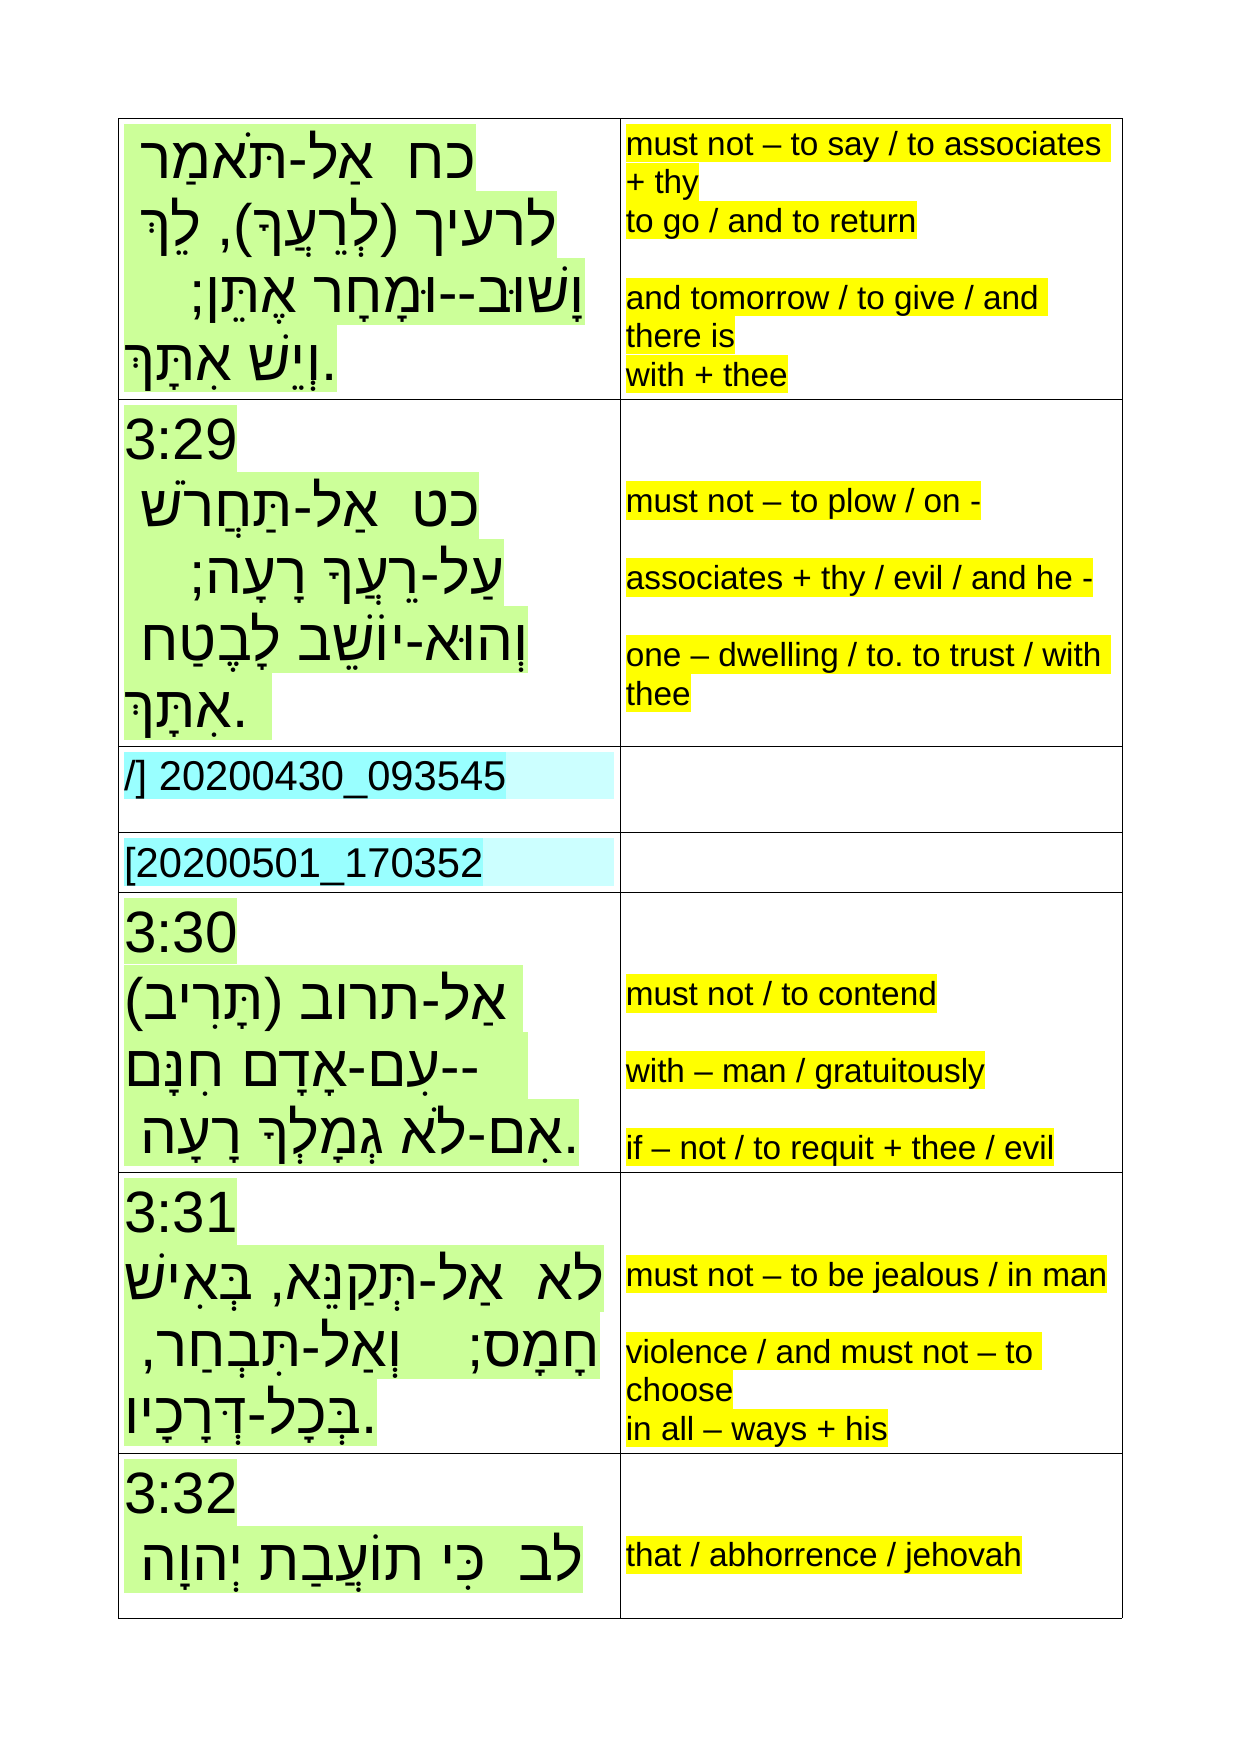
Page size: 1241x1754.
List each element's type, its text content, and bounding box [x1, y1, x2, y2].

table_cell 3:30 אַל-תרוב (תָּרִיב) עִם-אָדָם חִנָּם-- אִם-לֹא גְמָלְךָ רָעָה. [119, 893, 620, 1172]
table_cell must not – to plow / on - associates + thy / evil / and he - one – dwelling / to. to trust / with thee [621, 400, 1122, 746]
table_cell [621, 747, 1122, 832]
table_cell [621, 833, 1122, 892]
table_cell that / abhorrence / jehovah [621, 1454, 1122, 1618]
table_cell 3:29 כט אַל-תַּחֲרֹשׁ עַל-רֵעֲךָ רָעָה; וְהוּא-יוֹשֵׁב לָבֶטַח אִתָּךְ. [119, 400, 620, 746]
table_cell 3:32 לב כִּי תוֹעֲבַת יְהוָה נָלוֹז; וְאֶת-יְשָׁרִים סוֹדוֹ. [119, 1454, 620, 1618]
table_cell must not – to be jealous / in man violence / and must not – to choose in all – ways + his [621, 1173, 1122, 1453]
table_cell 3:31 לא אַל-תְּקַנֵּא, בְּאִישׁ חָמָס; וְאַל-תִּבְחַר, בְּכָל-דְּרָכָיו. [119, 1173, 620, 1453]
table_cell must not – to say / to associates + thy to go / and to return and tomorrow / to give / and there is with + thee [621, 119, 1122, 399]
table_cell [20200501_170352 [119, 833, 620, 892]
table_cell 3:28 כח אַל-תֹּאמַר לרעיך (לְרֵעֲךָ), לֵךְ וָשׁוּב--וּמָחָר אֶתֵּן; וְיֵשׁ אִתָּךְ. [119, 119, 620, 399]
table_cell /] 20200430_093545 [119, 747, 620, 832]
table_cell must not / to contend with – man / gratuitously if – not / to requit + thee / evil [621, 893, 1122, 1172]
